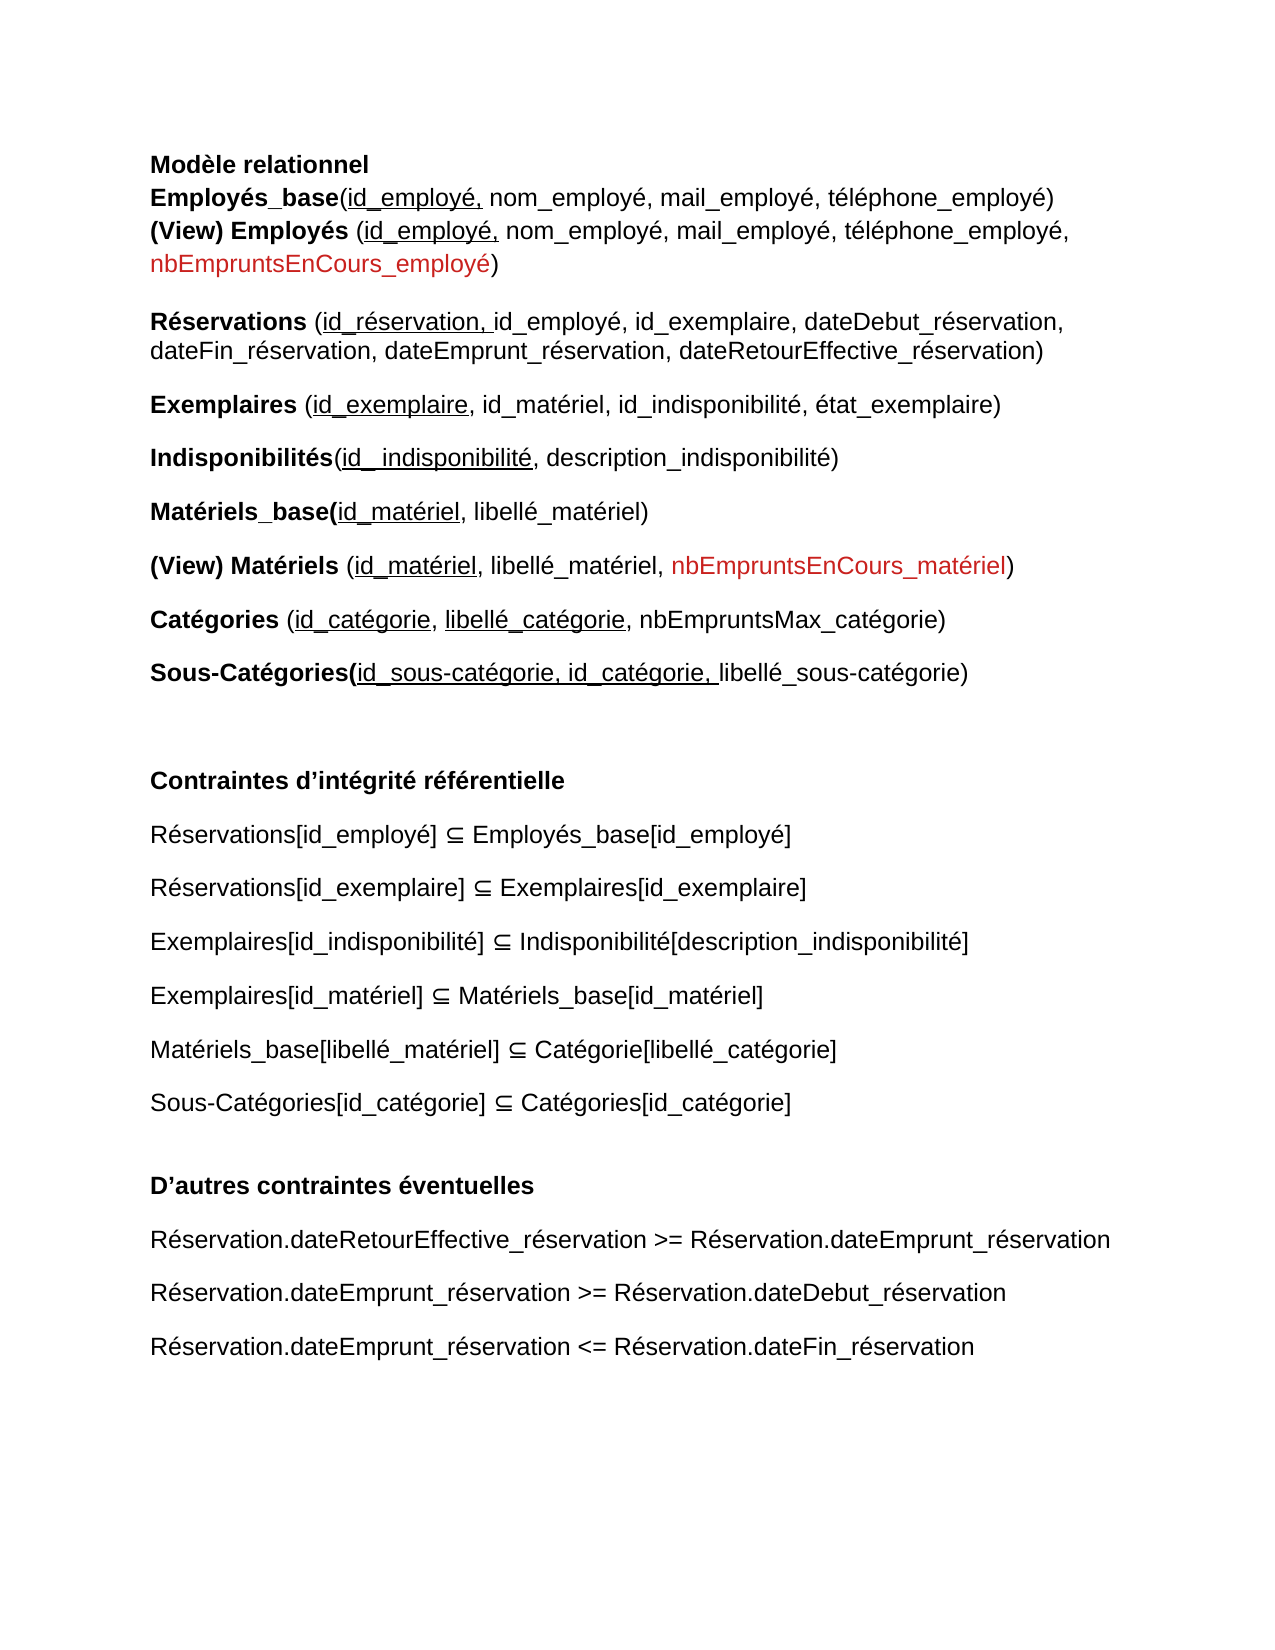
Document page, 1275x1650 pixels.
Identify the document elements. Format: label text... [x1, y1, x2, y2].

text Réservations[id_employé] ⊆ Employés_base[id_employé] [150, 819, 1125, 848]
text Exemplaires (id_exemplaire, id_matériel, id_indisponibilité, état_exemplaire) [150, 389, 1125, 418]
text (View) Employés (id_employé, nom_employé, mail_employé, téléphone_employé, nbEmpruntsEnCours_employé) [150, 216, 1125, 278]
text Réservations (id_réservation, id_employé, id_exemplaire, dateDebut_réservation, dateFin_réservation, dateEmprunt_réservation, dateRetourEffective_réservation) [150, 307, 1125, 364]
text Réservation.dateRetourEffective_réservation >= Réservation.dateEmprunt_réservation [150, 1224, 1125, 1253]
text Exemplaires[id_indisponibilité] ⊆ Indisponibilité[description_indisponibilité] [150, 927, 1125, 956]
text Modèle relationnel [150, 150, 1125, 179]
text Sous-Catégories[id_catégorie] ⊆ Catégories[id_catégorie] [150, 1088, 1125, 1146]
text Sous-Catégories(id_sous-catégorie, id_catégorie, libellé_sous-catégorie) [150, 658, 1125, 687]
text (View) Matériels (id_matériel, libellé_matériel, nbEmpruntsEnCours_matériel) [150, 551, 1125, 579]
text Matériels_base(id_matériel, libellé_matériel) [150, 497, 1125, 526]
text Contraintes d’intégrité référentielle [150, 766, 1125, 794]
text Matériels_base[libellé_matériel] ⊆ Catégorie[libellé_catégorie] [150, 1034, 1125, 1063]
text Réservation.dateEmprunt_réservation >= Réservation.dateDebut_réservation [150, 1278, 1125, 1307]
text Employés_base(id_employé, nom_employé, mail_employé, téléphone_employé) [150, 183, 1125, 212]
text Réservations[id_exemplaire] ⊆ Exemplaires[id_exemplaire] [150, 873, 1125, 902]
text Catégories (id_catégorie, libellé_catégorie, nbEmpruntsMax_catégorie) [150, 604, 1125, 633]
text D’autres contraintes éventuelles [150, 1171, 1125, 1199]
text Réservation.dateEmprunt_réservation <= Réservation.dateFin_réservation [150, 1332, 1125, 1361]
text Exemplaires[id_matériel] ⊆ Matériels_base[id_matériel] [150, 981, 1125, 1009]
text Indisponibilités(id_ indisponibilité, description_indisponibilité) [150, 443, 1125, 472]
